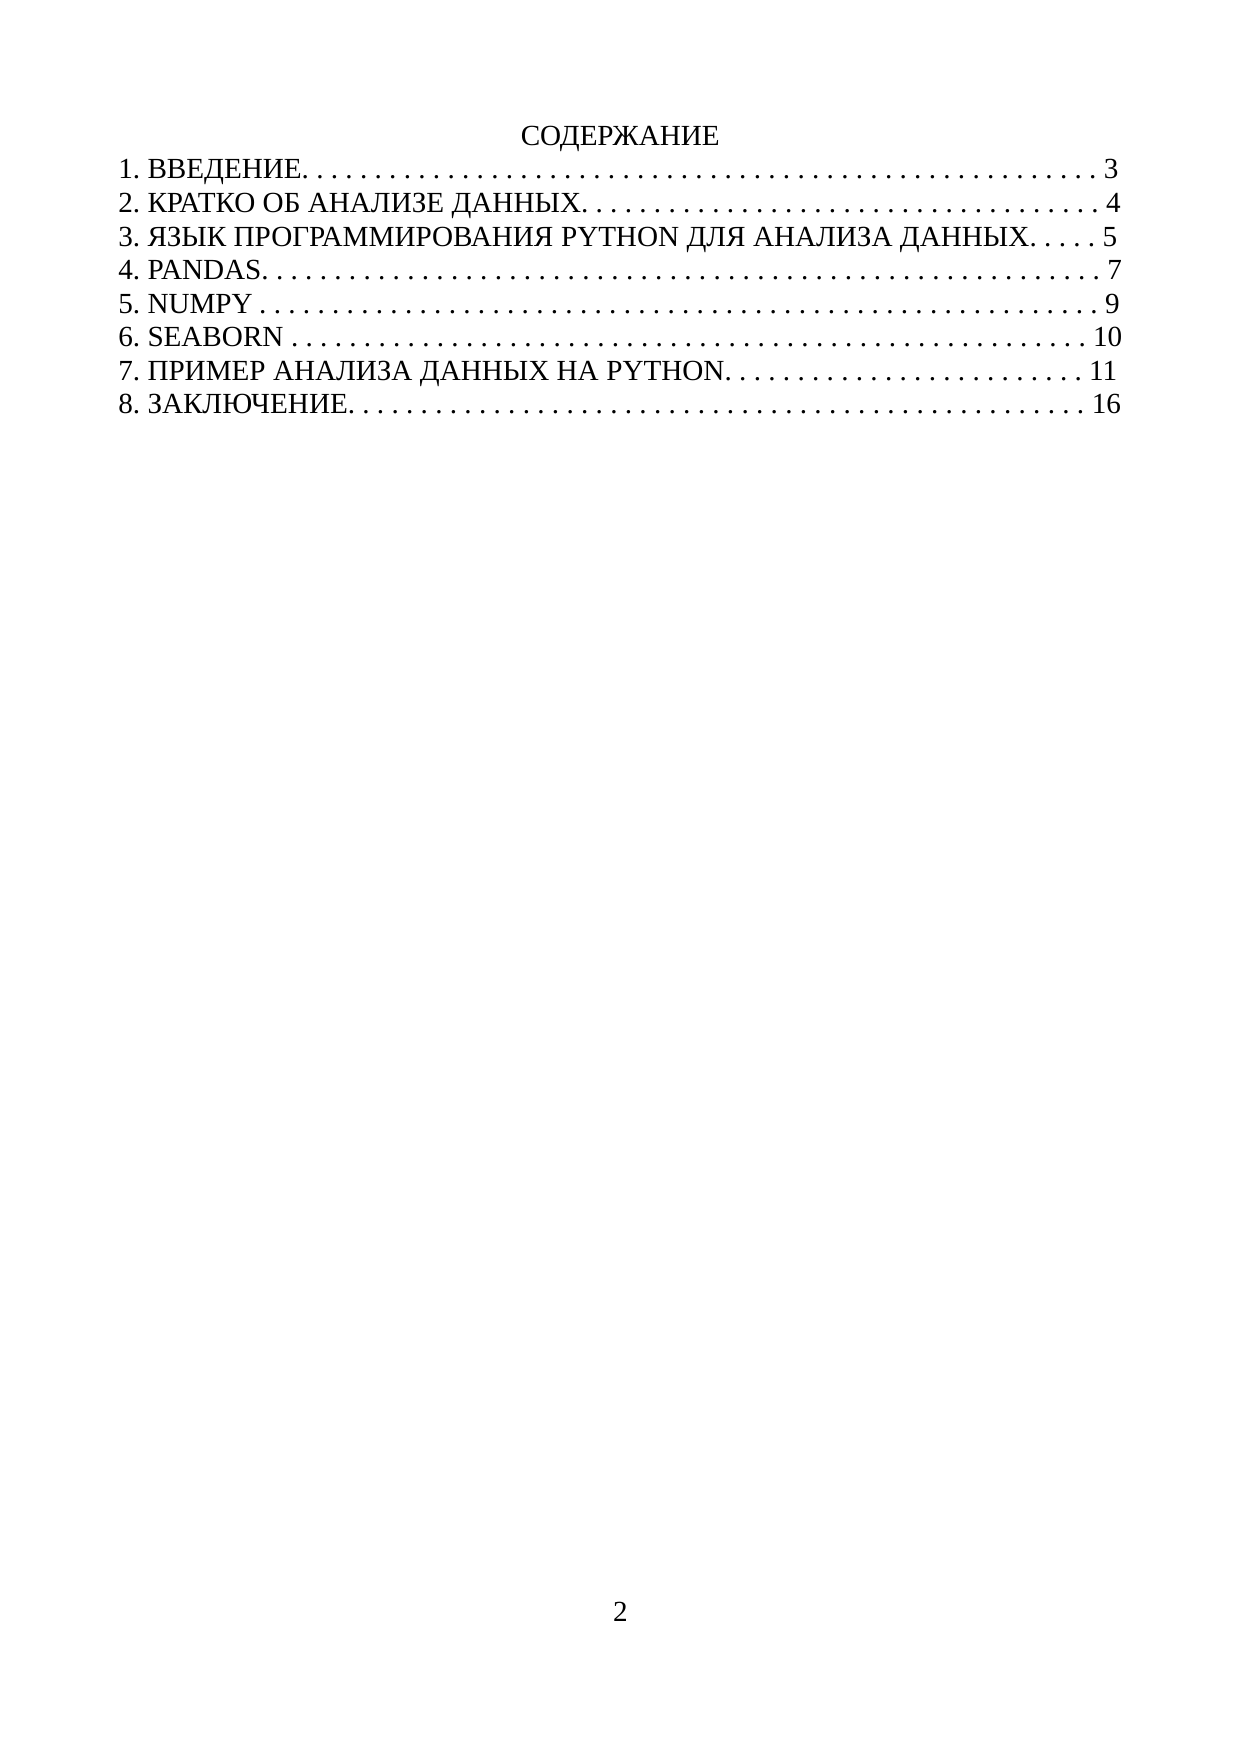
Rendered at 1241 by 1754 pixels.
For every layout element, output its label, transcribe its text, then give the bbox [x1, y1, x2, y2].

text 4. PANDAS. . . . . . . . . . . . . . . . . . . . . . . . . . . . . . . . . . . . . . . . . . . . . . . . . . . . . . . . . . 7 [118, 252, 1122, 286]
text 2. КРАТКО ОБ АНАЛИЗЕ ДАННЫХ. . . . . . . . . . . . . . . . . . . . . . . . . . . . . . . . . . . . 4 [118, 185, 1122, 219]
text 1. ВВЕДЕНИЕ. . . . . . . . . . . . . . . . . . . . . . . . . . . . . . . . . . . . . . . . . . . . . . . . . . . . . . . 3 [118, 152, 1122, 185]
text СОДЕРЖАНИЕ [118, 118, 1122, 152]
text 2 [118, 1594, 1122, 1627]
text 7. ПРИМЕР АНАЛИЗА ДАННЫХ НА PYTHON. . . . . . . . . . . . . . . . . . . . . . . . . 11 [118, 353, 1122, 386]
text 3. ЯЗЫК ПРОГРАММИРОВАНИЯ PYTHON ДЛЯ АНАЛИЗА ДАННЫХ. . . . . 5 [118, 219, 1122, 252]
text 8. ЗАКЛЮЧЕНИЕ. . . . . . . . . . . . . . . . . . . . . . . . . . . . . . . . . . . . . . . . . . . . . . . . . . . 16 [118, 386, 1122, 420]
text 6. SEABORN . . . . . . . . . . . . . . . . . . . . . . . . . . . . . . . . . . . . . . . . . . . . . . . . . . . . . . . 10 [118, 319, 1122, 353]
text 5. NUMPY . . . . . . . . . . . . . . . . . . . . . . . . . . . . . . . . . . . . . . . . . . . . . . . . . . . . . . . . . . 9 [118, 286, 1122, 319]
